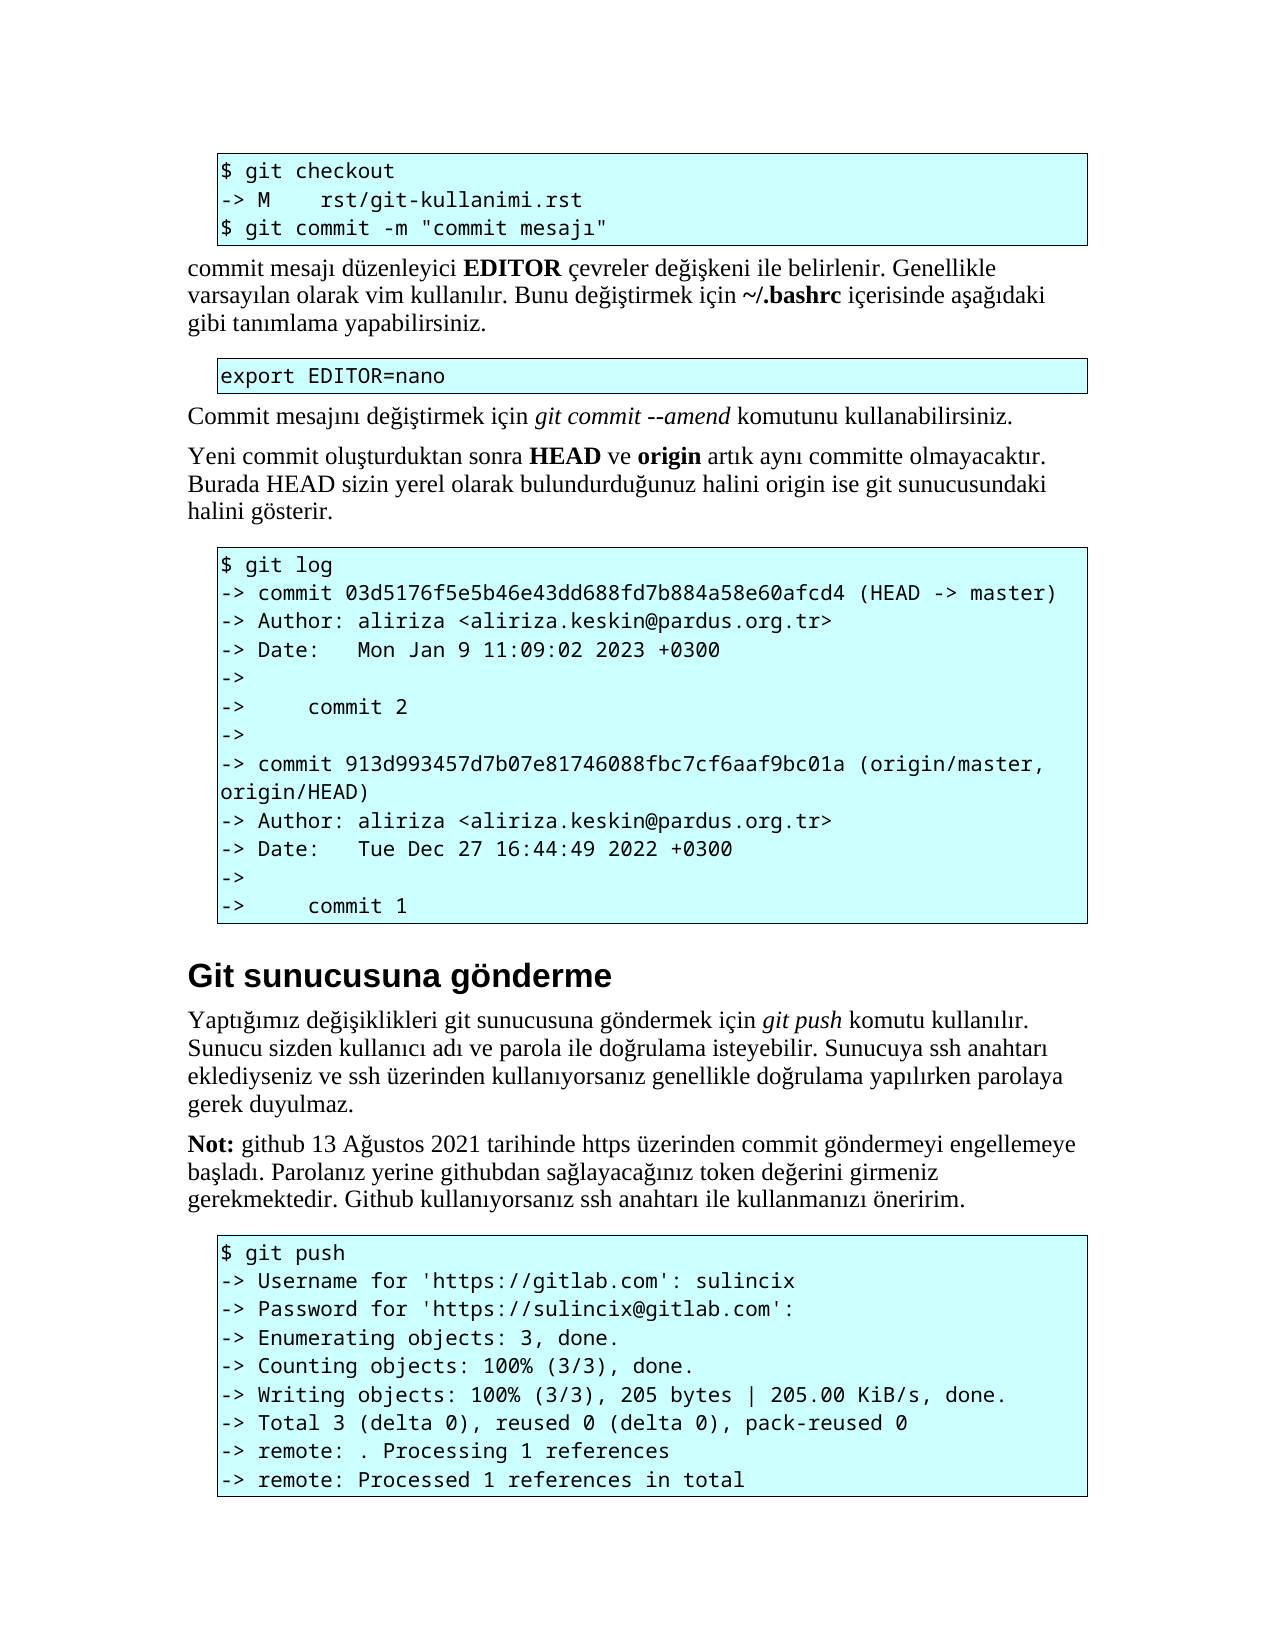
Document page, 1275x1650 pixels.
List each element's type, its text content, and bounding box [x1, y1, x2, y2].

text Commit mesajını değiştirmek için git commit --amend komutunu kullanabilirsiniz. [187, 402, 1087, 429]
text $ git push -> Username for 'https://gitlab.com': sulincix -> Password for 'https://sulincix@gitlab.com': -> Enumerating objects: 3, done. -> Counting objects: 100% (3/3), done. -> Writing objects: 100% (3/3), 205 bytes | 205.00 KiB/s, done. -> Total 3 (delta 0), reused 0 (delta 0), pack-reused 0 -> remote: . Processing 1 references -> remote: Processed 1 references in total [218, 1236, 1087, 1496]
text $ git checkout -> M rst/git-kullanimi.rst $ git commit -m "commit mesajı" [218, 154, 1087, 245]
text Yeni commit oluşturduktan sonra HEAD ve origin artık aynı committe olmayacaktır. Burada HEAD sizin yerel olarak bulundurduğunuz halini origin ise git sunucusundaki halini gösterir. [187, 442, 1087, 525]
text $ git log -> commit 03d5176f5e5b46e43dd688fd7b884a58e60afcd4 (HEAD -> master) -> Author: aliriza <aliriza.keskin@pardus.org.tr> -> Date: Mon Jan 9 11:09:02 2023 +0300 -> -> commit 2 -> -> commit 913d993457d7b07e81746088fbc7cf6aaf9bc01a (origin/master, origin/HEAD) -> Author: aliriza <aliriza.keskin@pardus.org.tr> -> Date: Tue Dec 27 16:44:49 2022 +0300 -> -> commit 1 [218, 548, 1087, 923]
subtitle Git sunucusuna gönderme [187, 957, 1087, 994]
text commit mesajı düzenleyici EDITOR çevreler değişkeni ile belirlenir. Genellikle varsayılan olarak vim kullanılır. Bunu değiştirmek için ~/.bashrc içerisinde aşağıdaki gibi tanımlama yapabilirsiniz. [187, 254, 1087, 337]
text Not: github 13 Ağustos 2021 tarihinde https üzerinden commit göndermeyi engellemeye başladı. Parolanız yerine githubdan sağlayacağınız token değerini girmeniz gerekmektedir. Github kullanıyorsanız ssh anahtarı ile kullanmanızı öneririm. [187, 1130, 1087, 1213]
text Yaptığımız değişiklikleri git sunucusuna göndermek için git push komutu kullanılır. Sunucu sizden kullanıcı adı ve parola ile doğrulama isteyebilir. Sunucuya ssh anahtarı eklediyseniz ve ssh üzerinden kullanıyorsanız genellikle doğrulama yapılırken parolaya gerek duyulmaz. [187, 1007, 1087, 1117]
text export EDITOR=nano [218, 359, 1087, 393]
